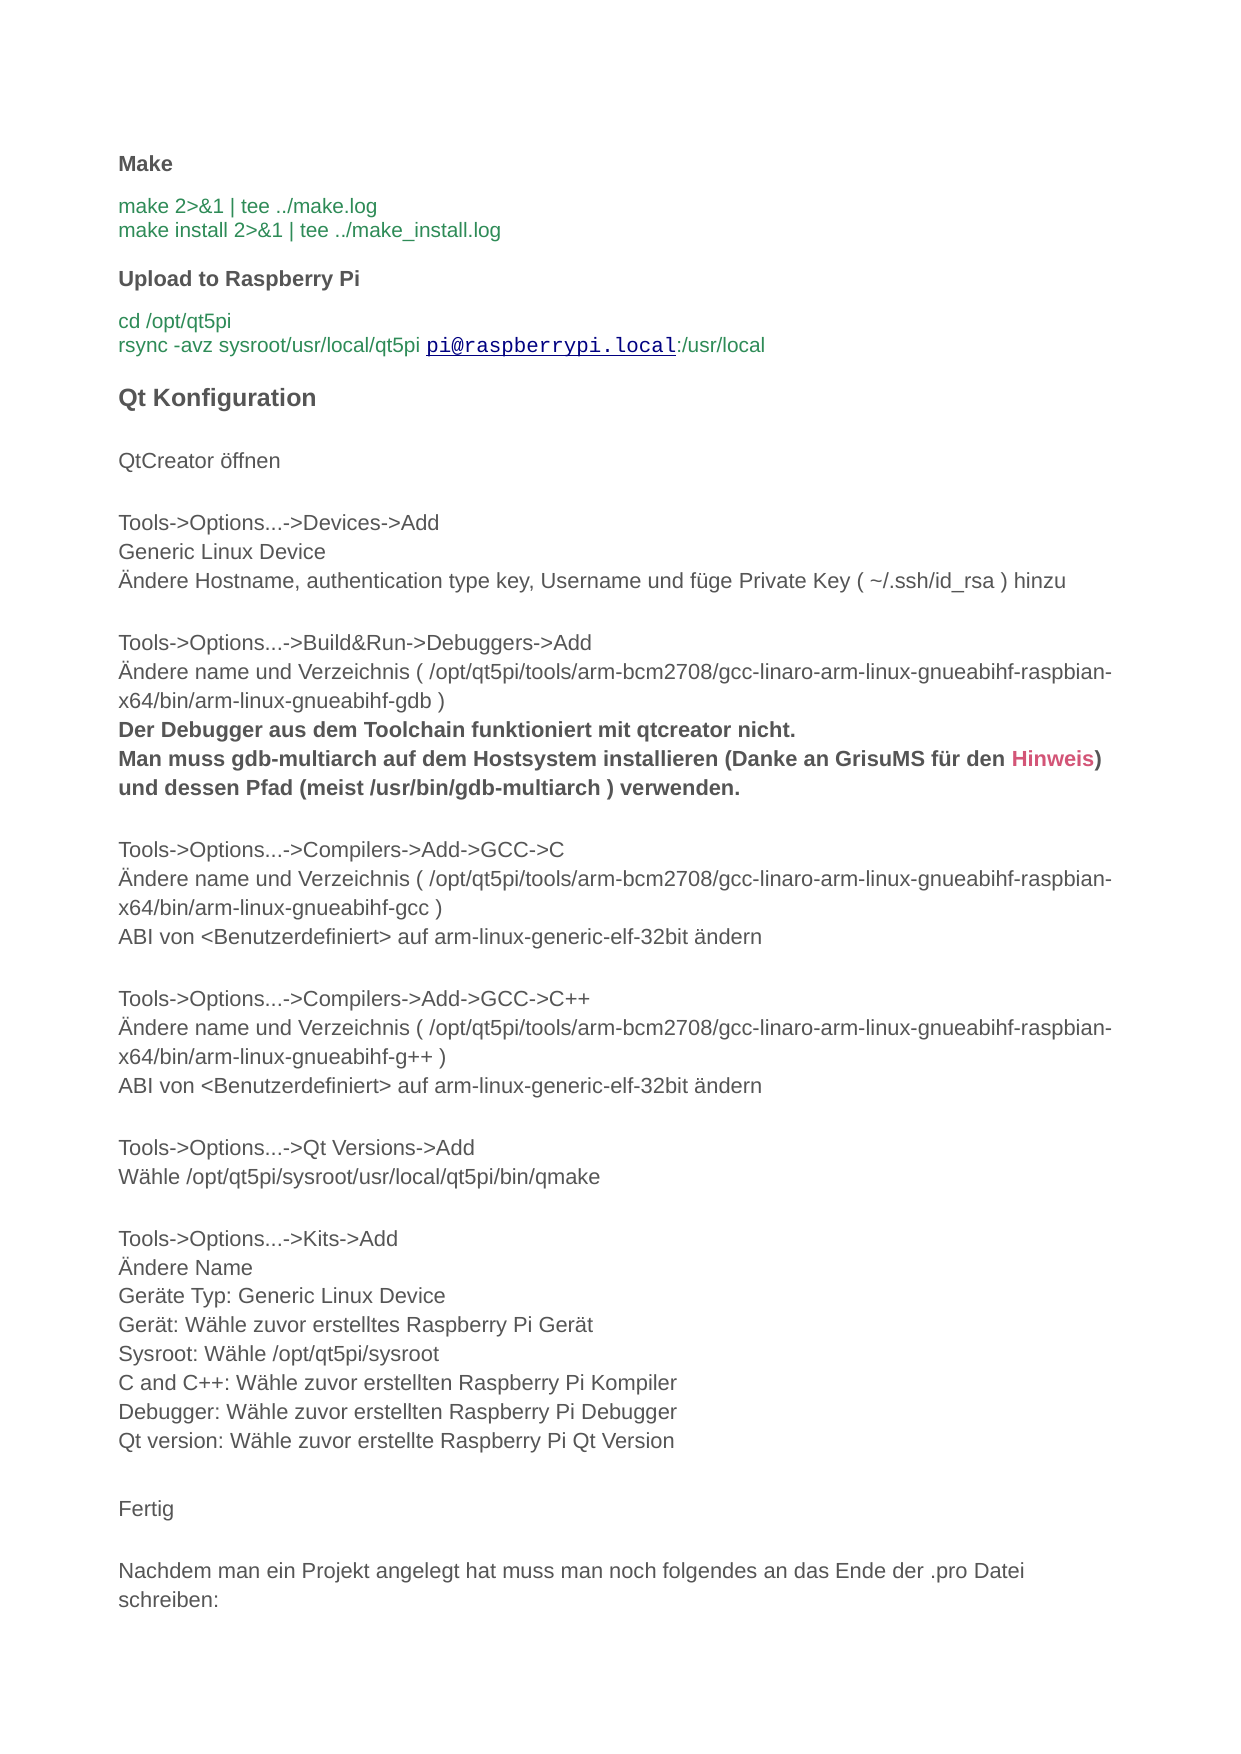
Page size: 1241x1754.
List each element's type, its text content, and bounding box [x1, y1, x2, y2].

text make 2>&1 | tee ../make.log [118, 194, 1122, 218]
text rsync -avz sysroot/usr/local/qt5pi pi@raspberrypi.local:/usr/local [118, 333, 1122, 359]
text cd /opt/qt5pi [118, 309, 1122, 333]
text Qt Konfiguration QtCreator öffnen Tools->Options...->Devices->Add Generic Linux Device Ändere Hostname, authentication type key, Username und füge Private Key ( ~/.ssh/id_rsa ) hinzu Tools->Options...->Build&Run->Debuggers->Add Ändere name und Verzeichnis ( /opt/qt5pi/tools/arm-bcm2708/gcc-linaro-arm-linux-gnueabihf-raspbian-x64/bin/arm-linux-gnueabihf-gdb ) Der Debugger aus dem Toolchain funktioniert mit qtcreator nicht. Man muss gdb-multiarch auf dem Hostsystem installieren (Danke an GrisuMS für den Hinweis) und dessen Pfad (meist /usr/bin/gdb-multiarch ) verwenden. Tools->Options...->Compilers->Add->GCC->C Ändere name und Verzeichnis ( /opt/qt5pi/tools/arm-bcm2708/gcc-linaro-arm-linux-gnueabihf-raspbian-x64/bin/arm-linux-gnueabihf-gcc ) ABI von <Benutzerdefiniert> auf arm-linux-generic-elf-32bit ändern Tools->Options...->Compilers->Add->GCC->C++ Ändere name und Verzeichnis ( /opt/qt5pi/tools/arm-bcm2708/gcc-linaro-arm-linux-gnueabihf-raspbian-x64/bin/arm-linux-gnueabihf-g++ ) ABI von <Benutzerdefiniert> auf arm-linux-generic-elf-32bit ändern Tools->Options...->Qt Versions->Add Wähle /opt/qt5pi/sysroot/usr/local/qt5pi/bin/qmake Tools->Options...->Kits->Add Ändere Name Geräte Typ: Generic Linux Device Gerät: Wähle zuvor erstelltes Raspberry Pi Gerät Sysroot: Wähle /opt/qt5pi/sysroot C and C++: Wähle zuvor erstellten Raspberry Pi Kompiler Debugger: Wähle zuvor erstellten Raspberry Pi Debugger Qt version: Wähle zuvor erstellte Raspberry Pi Qt Version Fertig Nachdem man ein Projekt angelegt hat muss man noch folgendes an das Ende der .pro Datei schreiben: [118, 383, 1122, 1612]
text Upload to Raspberry Pi [118, 266, 1122, 291]
text make install 2>&1 | tee ../make_install.log [118, 218, 1122, 242]
text Make [118, 118, 1122, 176]
